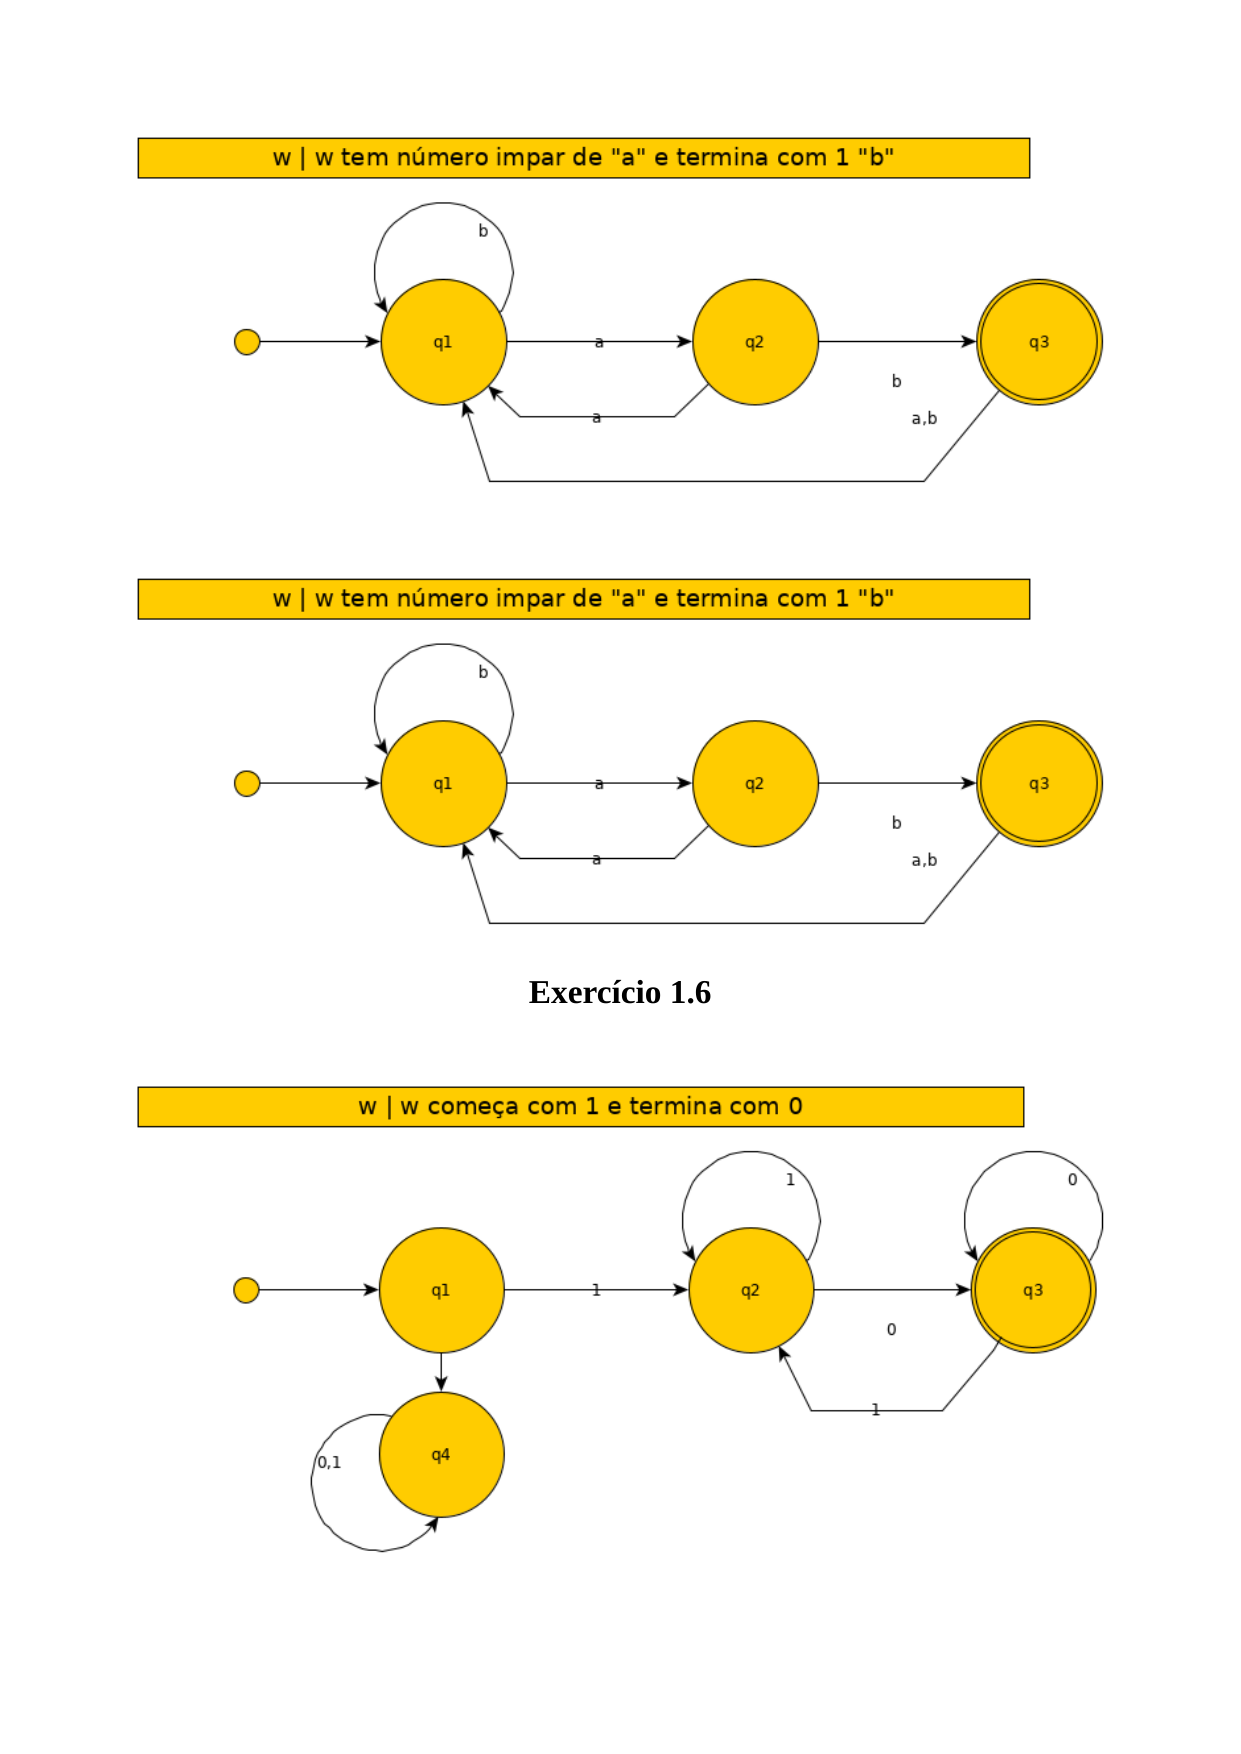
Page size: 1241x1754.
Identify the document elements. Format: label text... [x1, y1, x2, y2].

text Exercício 1.6 [118, 972, 1122, 1010]
picture [118, 118, 1123, 502]
picture [118, 559, 1123, 944]
picture [118, 1067, 1123, 1572]
